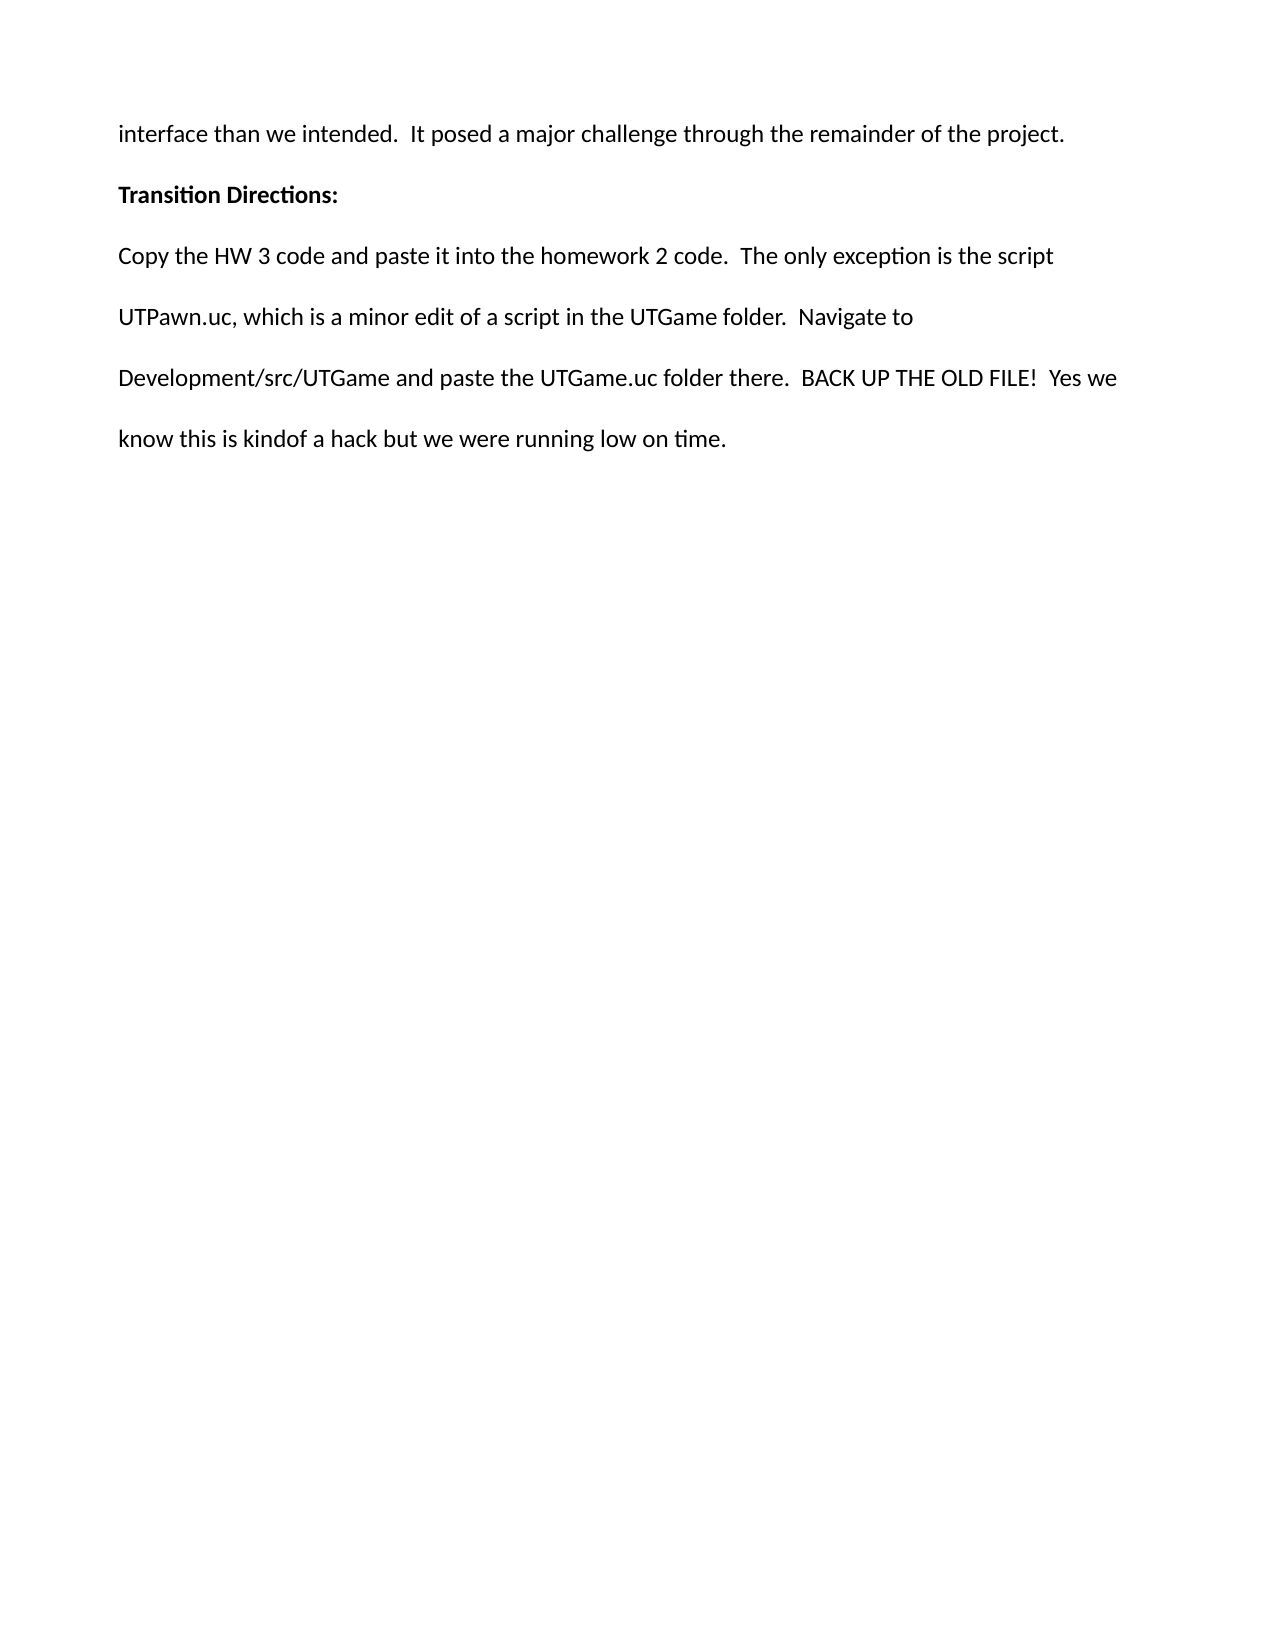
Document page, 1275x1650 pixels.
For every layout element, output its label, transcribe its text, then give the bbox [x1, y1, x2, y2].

text Copy the HW 3 code and paste it into the homework 2 code. The only exception is the script UTPawn.uc, which is a minor edit of a script in the UTGame folder. Navigate to Development/src/UTGame and paste the UTGame.uc folder there. BACK UP THE OLD FILE! Yes we know this is kindof a hack but we were running low on time. [118, 240, 1157, 454]
text Transition Directions: [118, 179, 1157, 210]
text interface than we intended. It posed a major challenge through the remainder of the project. [118, 118, 1157, 149]
